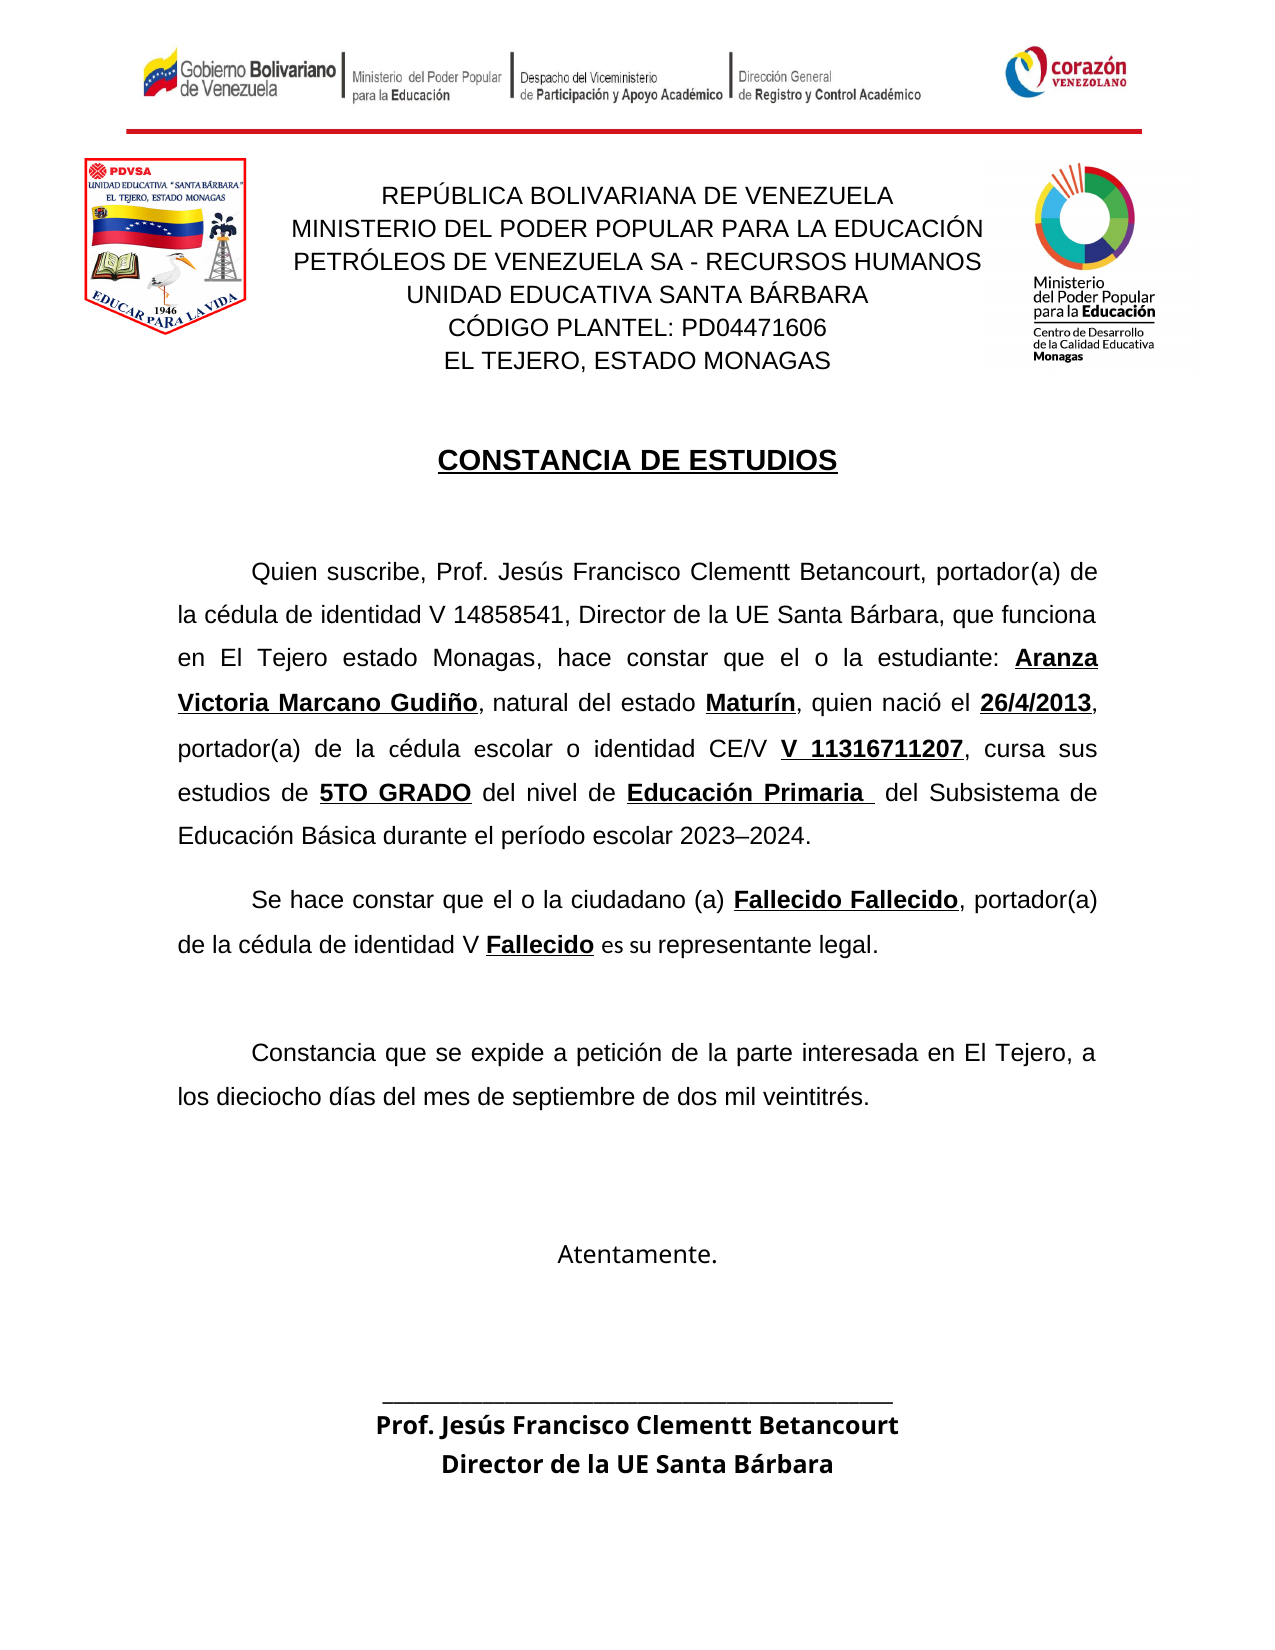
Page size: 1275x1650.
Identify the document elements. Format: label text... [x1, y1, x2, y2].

text UNIDAD EDUCATIVA SANTA BÁRBARA [252, 280, 978, 308]
text EL TEJERO, ESTADO MONAGAS [177, 346, 978, 374]
text Prof. Jesús Francisco Clementt Betancourt [177, 1407, 1098, 1441]
text Quien suscribe, Prof. Jesús Francisco Clementt Betancourt, portador(a) de la cédula de identidad V 14858541, Director de la UE Santa Bárbara, que funciona en El Tejero estado Monagas, hace constar que el o la estudiante: Aranza Victoria Marcano Gudiño, natural del estado Maturín, quien nació el 26/4/2013, portador(a) de la cédula escolar o identidad CE/V V 11316711207, cursa sus estudios de 5TO GRADO del nivel de Educación Primaria del Subsistema de Educación Básica durante el período escolar 2023–2024. [177, 557, 1098, 849]
text ______________________________________________ [177, 1373, 1098, 1407]
picture [126, 11, 1142, 134]
text Constancia que se expide a petición de la parte interesada en El Tejero, a los dieciocho días del mes de septiembre de dos mil veintitrés. [177, 1038, 1098, 1110]
picture [978, 153, 1200, 377]
subtitle PETRÓLEOS DE VENEZUELA SA - RECURSOS HUMANOS [252, 247, 978, 275]
picture [79, 158, 252, 335]
subtitle MINISTERIO DEL PODER POPULAR PARA LA EDUCACIÓN [252, 214, 978, 242]
text Atentamente. [177, 1237, 1098, 1271]
text Se hace constar que el o la ciudadano (a) Fallecido Fallecido, portador(a) de la cédula de identidad V Fallecido es su representante legal. [177, 885, 1098, 959]
subtitle CONSTANCIA DE ESTUDIOS [177, 443, 1098, 476]
text CÓDIGO PLANTEL: PD04471606 [177, 313, 978, 341]
text Director de la UE Santa Bárbara [177, 1447, 1098, 1481]
subtitle REPÚBLICA BOLIVARIANA DE VENEZUELA [252, 181, 978, 209]
